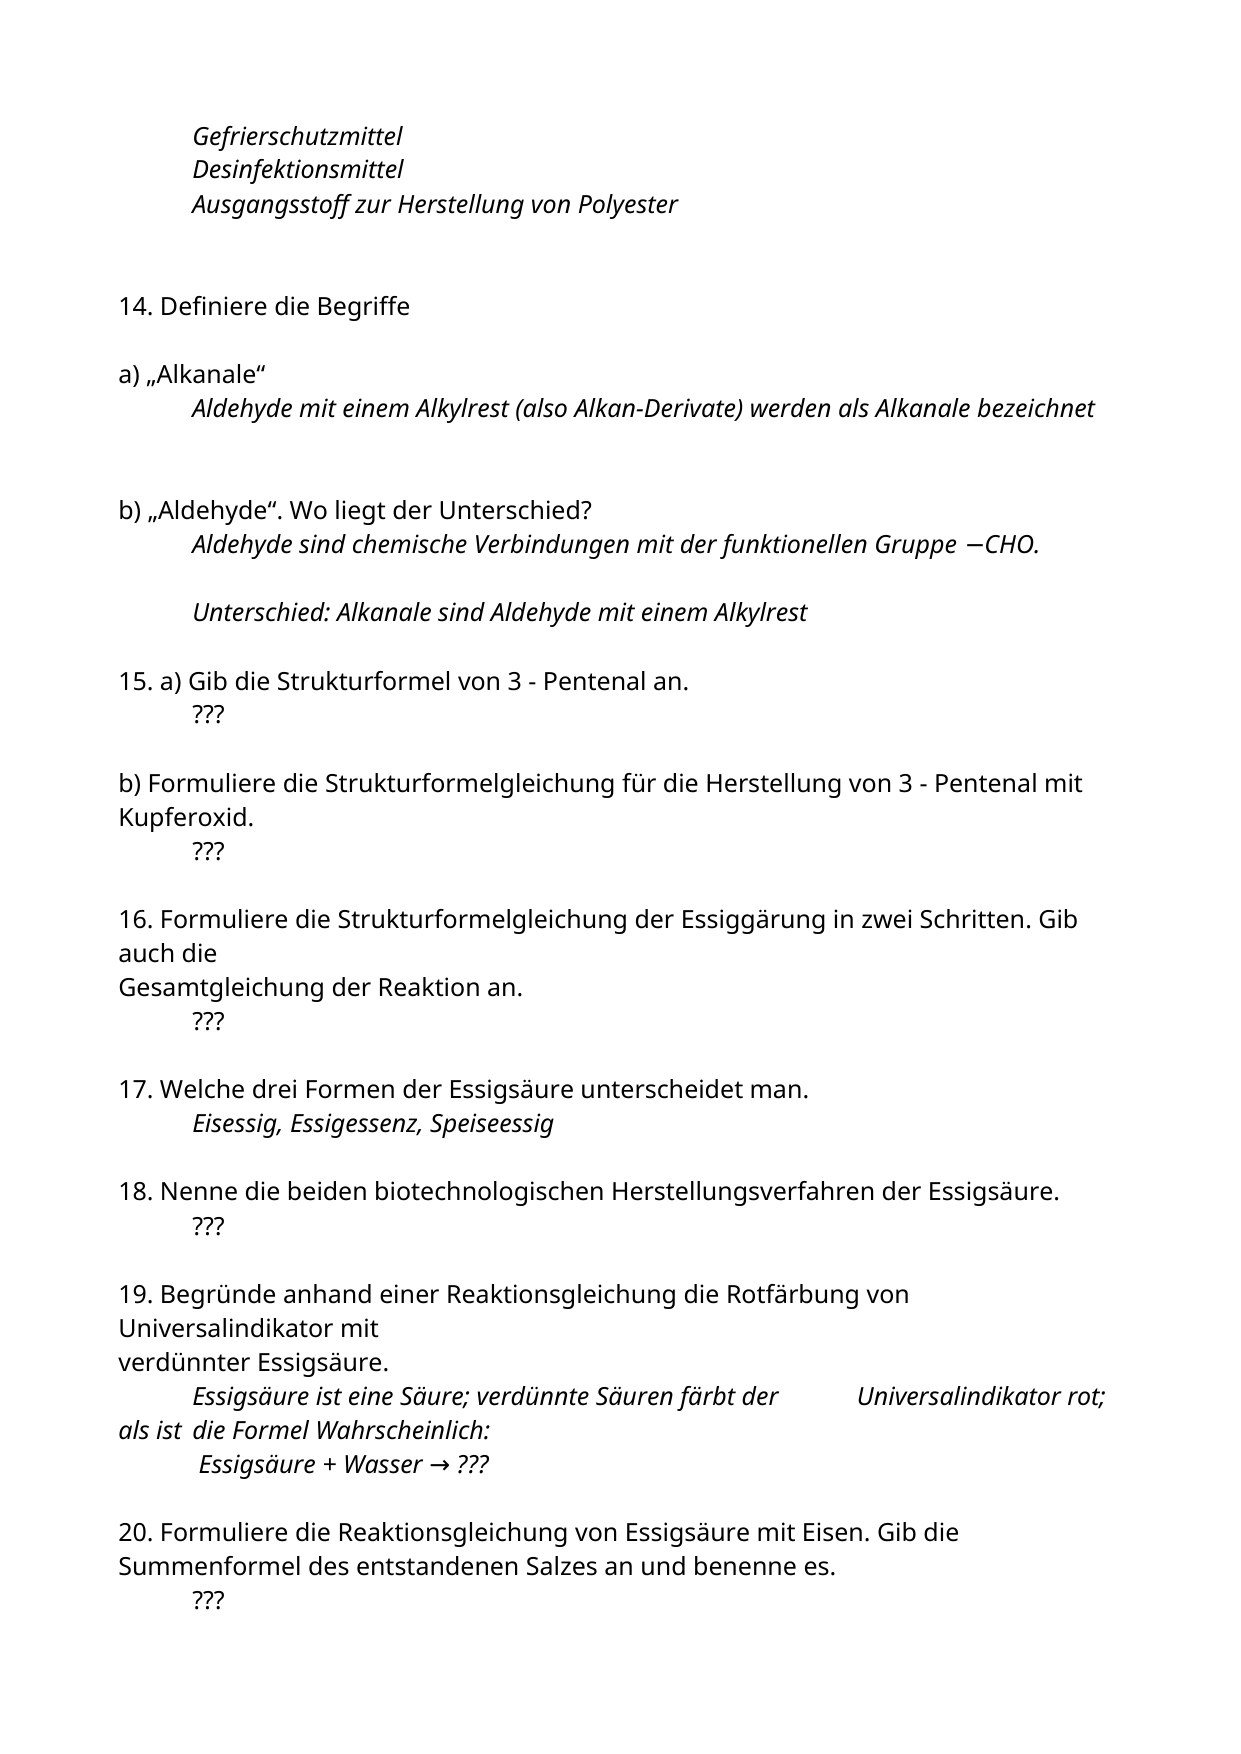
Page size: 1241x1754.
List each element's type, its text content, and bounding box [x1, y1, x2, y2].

text verdünnter Essigsäure. [118, 1344, 1122, 1378]
text 14. Definiere die Begriffe [118, 288, 1122, 322]
text a) „Alkanale“ [118, 357, 1122, 391]
text Gefrierschutzmittel [118, 118, 1122, 152]
text Essigsäure + Wasser → ??? [118, 1447, 1122, 1481]
text Essigsäure ist eine Säure; verdünnte Säuren färbt der Universalindikator rot; als ist die Formel Wahrscheinlich: [118, 1378, 1122, 1447]
text Aldehyde sind chemische Verbindungen mit der funktionellen Gruppe −CHO. [118, 527, 1122, 561]
text 16. Formuliere die Strukturformelgleichung der Essiggärung in zwei Schritten. Gib auch die [118, 902, 1122, 970]
text Aldehyde mit einem Alkylrest (also Alkan-Derivate) werden als Alkanale bezeichnet [118, 391, 1122, 425]
text ??? [118, 833, 1122, 867]
text 17. Welche drei Formen der Essigsäure unterscheidet man. [118, 1072, 1122, 1106]
text 19. Begründe anhand einer Reaktionsgleichung die Rotfärbung von Universalindikator mit [118, 1276, 1122, 1344]
text Gesamtgleichung der Reaktion an. [118, 970, 1122, 1004]
text Eisessig, Essigessenz, Speiseessig [118, 1106, 1122, 1140]
text ??? [118, 1208, 1122, 1242]
text 15. a) Gib die Strukturformel von 3 - Pentenal an. [118, 663, 1122, 697]
text ??? [118, 697, 1122, 731]
text Desinfektionsmittel [118, 152, 1122, 186]
text b) „Aldehyde“. Wo liegt der Unterschied? [118, 493, 1122, 527]
text Unterschied: Alkanale sind Aldehyde mit einem Alkylrest [118, 595, 1122, 629]
text b) Formuliere die Strukturformelgleichung für die Herstellung von 3 - Pentenal mit Kupferoxid. [118, 765, 1122, 833]
text Ausgangsstoff zur Herstellung von Polyester [118, 186, 1122, 220]
text ??? [118, 1004, 1122, 1038]
text 20. Formuliere die Reaktionsgleichung von Essigsäure mit Eisen. Gib die Summenformel des entstandenen Salzes an und benenne es. [118, 1515, 1122, 1583]
text ??? [118, 1583, 1122, 1617]
text 18. Nenne die beiden biotechnologischen Herstellungsverfahren der Essigsäure. [118, 1174, 1122, 1208]
